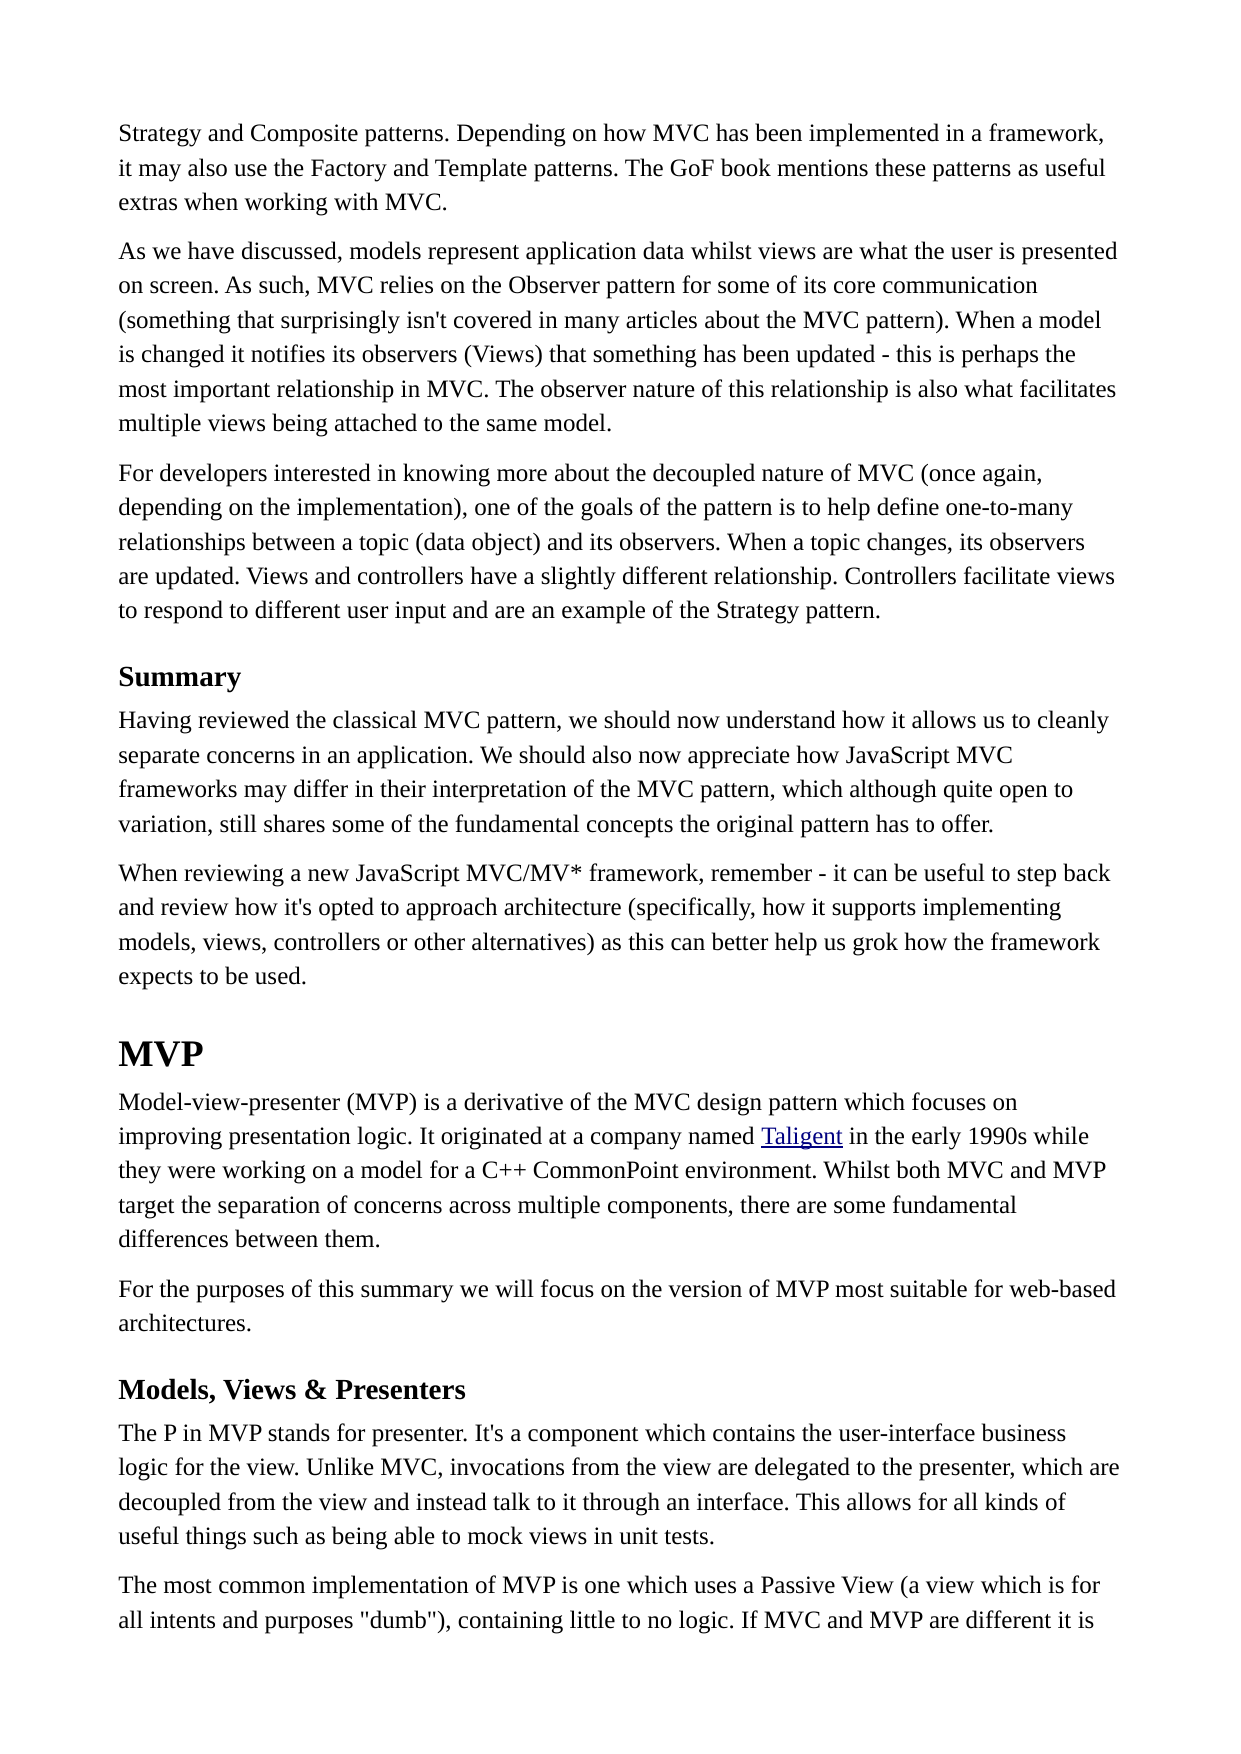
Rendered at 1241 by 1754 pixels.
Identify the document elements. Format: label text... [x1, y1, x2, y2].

text Model-view-presenter (MVP) is a derivative of the MVC design pattern which focuses on improving presentation logic. It originated at a company named Taligent in the early 1990s while they were working on a model for a C++ CommonPoint environment. Whilst both MVC and MVP target the separation of concerns across multiple components, there are some fundamental differences between them. [118, 1087, 1122, 1253]
text The most common implementation of MVP is one which uses a Passive View (a view which is for all intents and purposes "dumb"), containing little to no logic. If MVC and MVP are different it is [118, 1570, 1122, 1633]
subtitle MVP [118, 1031, 1122, 1074]
text When reviewing a new JavaScript MVC/MV* framework, remember - it can be useful to step back and review how it's opted to approach architecture (specifically, how it supports implementing models, views, controllers or other alternatives) as this can better help us grok how the framework expects to be used. [118, 858, 1122, 990]
subtitle Models, Views & Presenters [118, 1372, 1122, 1405]
text For the purposes of this summary we will focus on the version of MVP most suitable for web-based architectures. [118, 1274, 1122, 1337]
text Strategy and Composite patterns. Depending on how MVC has been implemented in a framework, it may also use the Factory and Template patterns. The GoF book mentions these patterns as useful extras when working with MVC. [118, 118, 1122, 216]
subtitle Summary [118, 659, 1122, 693]
text Having reviewed the classical MVC pattern, we should now understand how it allows us to cleanly separate concerns in an application. We should also now appreciate how JavaScript MVC frameworks may differ in their interpretation of the MVC pattern, which although quite open to variation, still shares some of the fundamental concepts the original pattern has to offer. [118, 705, 1122, 837]
text For developers interested in knowing more about the decoupled nature of MVC (once again, depending on the implementation), one of the goals of the pattern is to help define one-to-many relationships between a topic (data object) and its observers. When a topic changes, its observers are updated. Views and controllers have a slightly different relationship. Controllers facilitate views to respond to different user input and are an example of the Strategy pattern. [118, 458, 1122, 624]
text As we have discussed, models represent application data whilst views are what the user is presented on screen. As such, MVC relies on the Observer pattern for some of its core communication (something that surprisingly isn't covered in many articles about the MVC pattern). When a model is changed it notifies its observers (Views) that something has been updated - this is perhaps the most important relationship in MVC. The observer nature of this relationship is also what facilitates multiple views being attached to the same model. [118, 236, 1122, 437]
text The P in MVP stands for presenter. It's a component which contains the user-interface business logic for the view. Unlike MVC, invocations from the view are delegated to the presenter, which are decoupled from the view and instead talk to it through an interface. This allows for all kinds of useful things such as being able to mock views in unit tests. [118, 1418, 1122, 1550]
